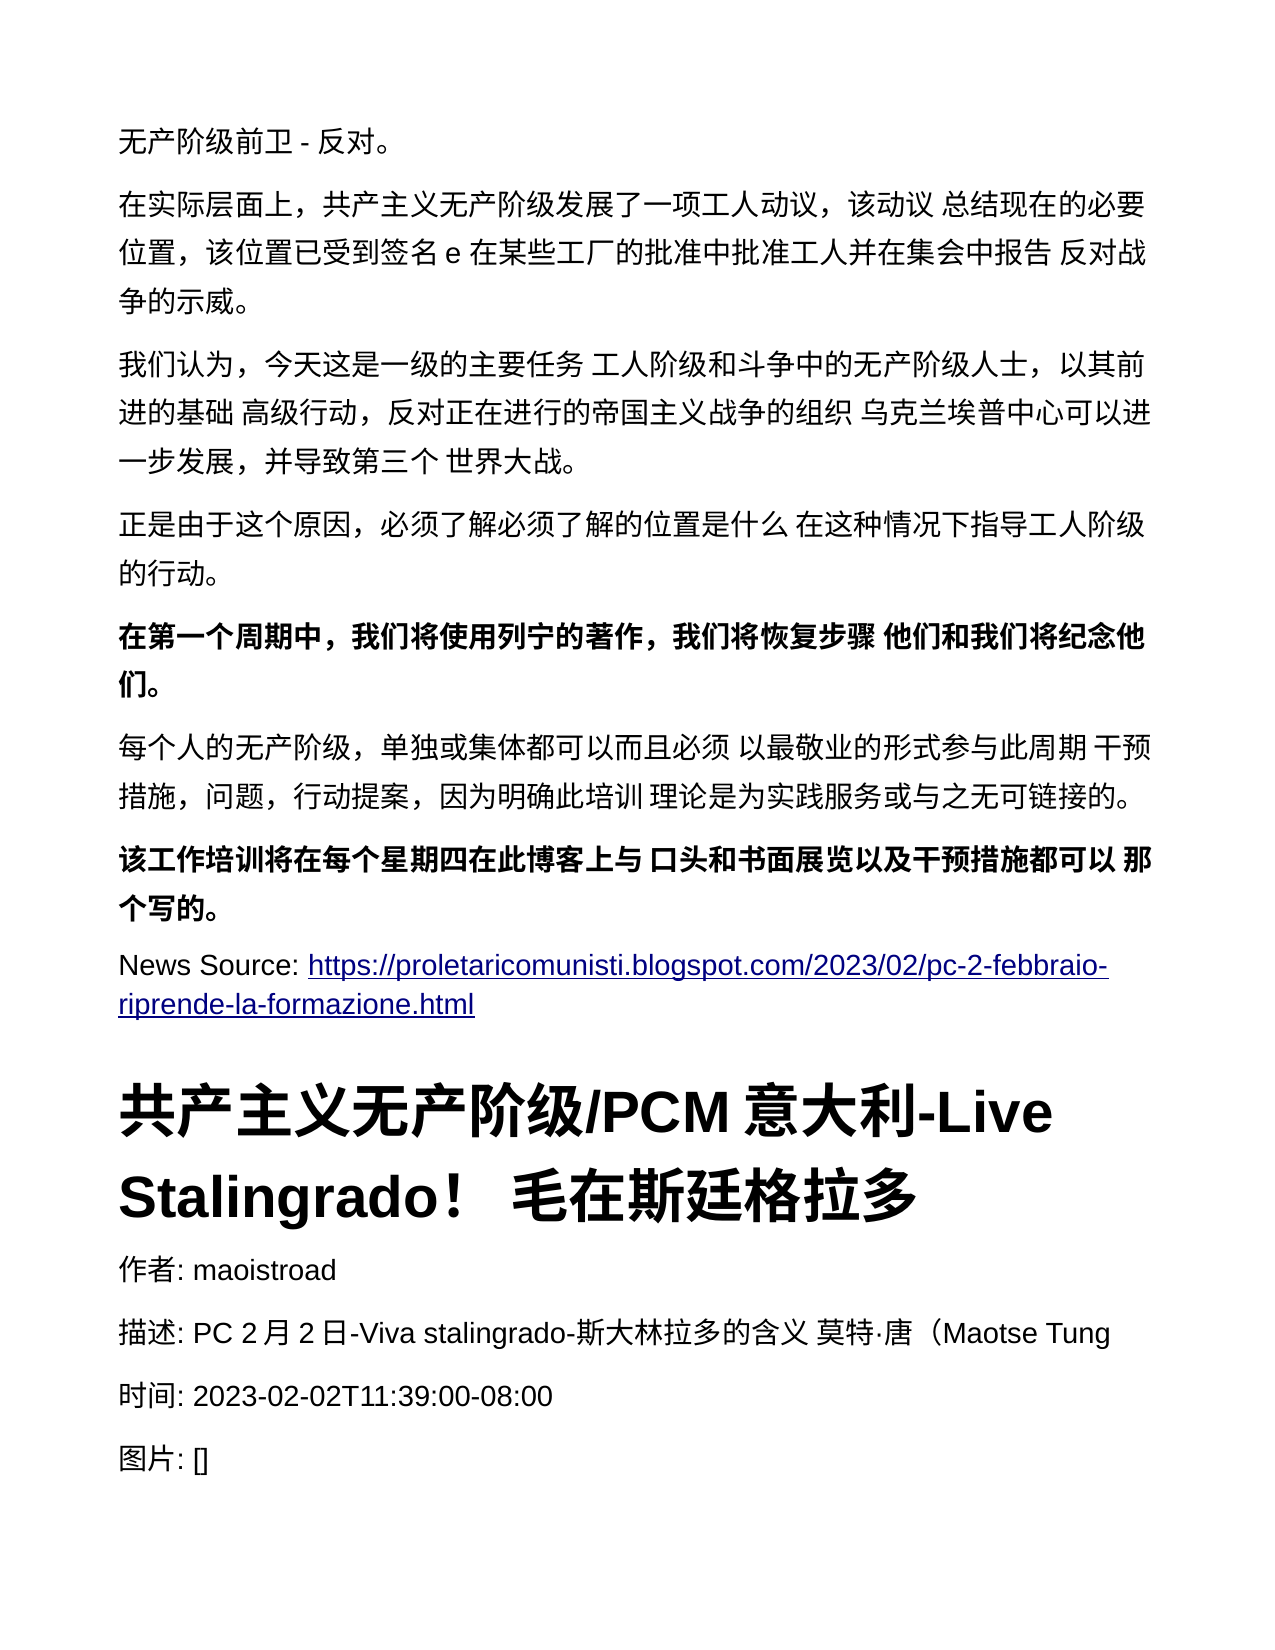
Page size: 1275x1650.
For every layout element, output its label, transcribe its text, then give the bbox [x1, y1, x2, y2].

text 该工作培训将在每个星期四在此博客上与 口头和书面展览以及干预措施都可以 那个写的。 [118, 837, 1157, 927]
text 每个人的无产阶级，单独或集体都可以而且必须 以最敬业的形式参与此周期 干预措施，问题，行动提案，因为明确此培训 理论是为实践服务或与之无可链接的。 [118, 725, 1157, 816]
subtitle 共产主义无产阶级/PCM意大利-Live Stalingrado！ 毛在斯廷格拉多 [118, 1065, 1157, 1234]
text 正是由于这个原因，必须了解必须了解的位置是什么 在这种情况下指导工人阶级的行动。 [118, 502, 1157, 592]
text 我们认为，今天这是一级的主要任务 工人阶级和斗争中的无产阶级人士，以其前进的基础 高级行动，反对正在进行的帝国主义战争的组织 乌克兰埃普中心可以进一步发展，并导致第三个 世界大战。 [118, 341, 1157, 481]
text 图片: [] [118, 1436, 1157, 1478]
text 时间: 2023-02-02T11:39:00-08:00 [118, 1373, 1157, 1415]
text 无产阶级前卫 - 反对。 [118, 118, 1157, 160]
text News Source: https://proletaricomunisti.blogspot.com/2023/02/pc-2-febbraio-riprende-la-formazione.html [118, 948, 1157, 1020]
text 在实际层面上，共产主义无产阶级发展了一项工人动议，该动议 总结现在的必要位置，该位置已受到签名e 在某些工厂的批准中批准工人并在集会中报告 反对战争的示威。 [118, 181, 1157, 321]
text 在第一个周期中，我们将使用列宁的著作，我们将恢复步骤 他们和我们将纪念他们。 [118, 613, 1157, 704]
text 作者: maoistroad [118, 1246, 1157, 1289]
text 描述: PC 2月2日-Viva stalingrado-斯大林拉多的含义 莫特·唐（Maotse Tung [118, 1309, 1157, 1352]
